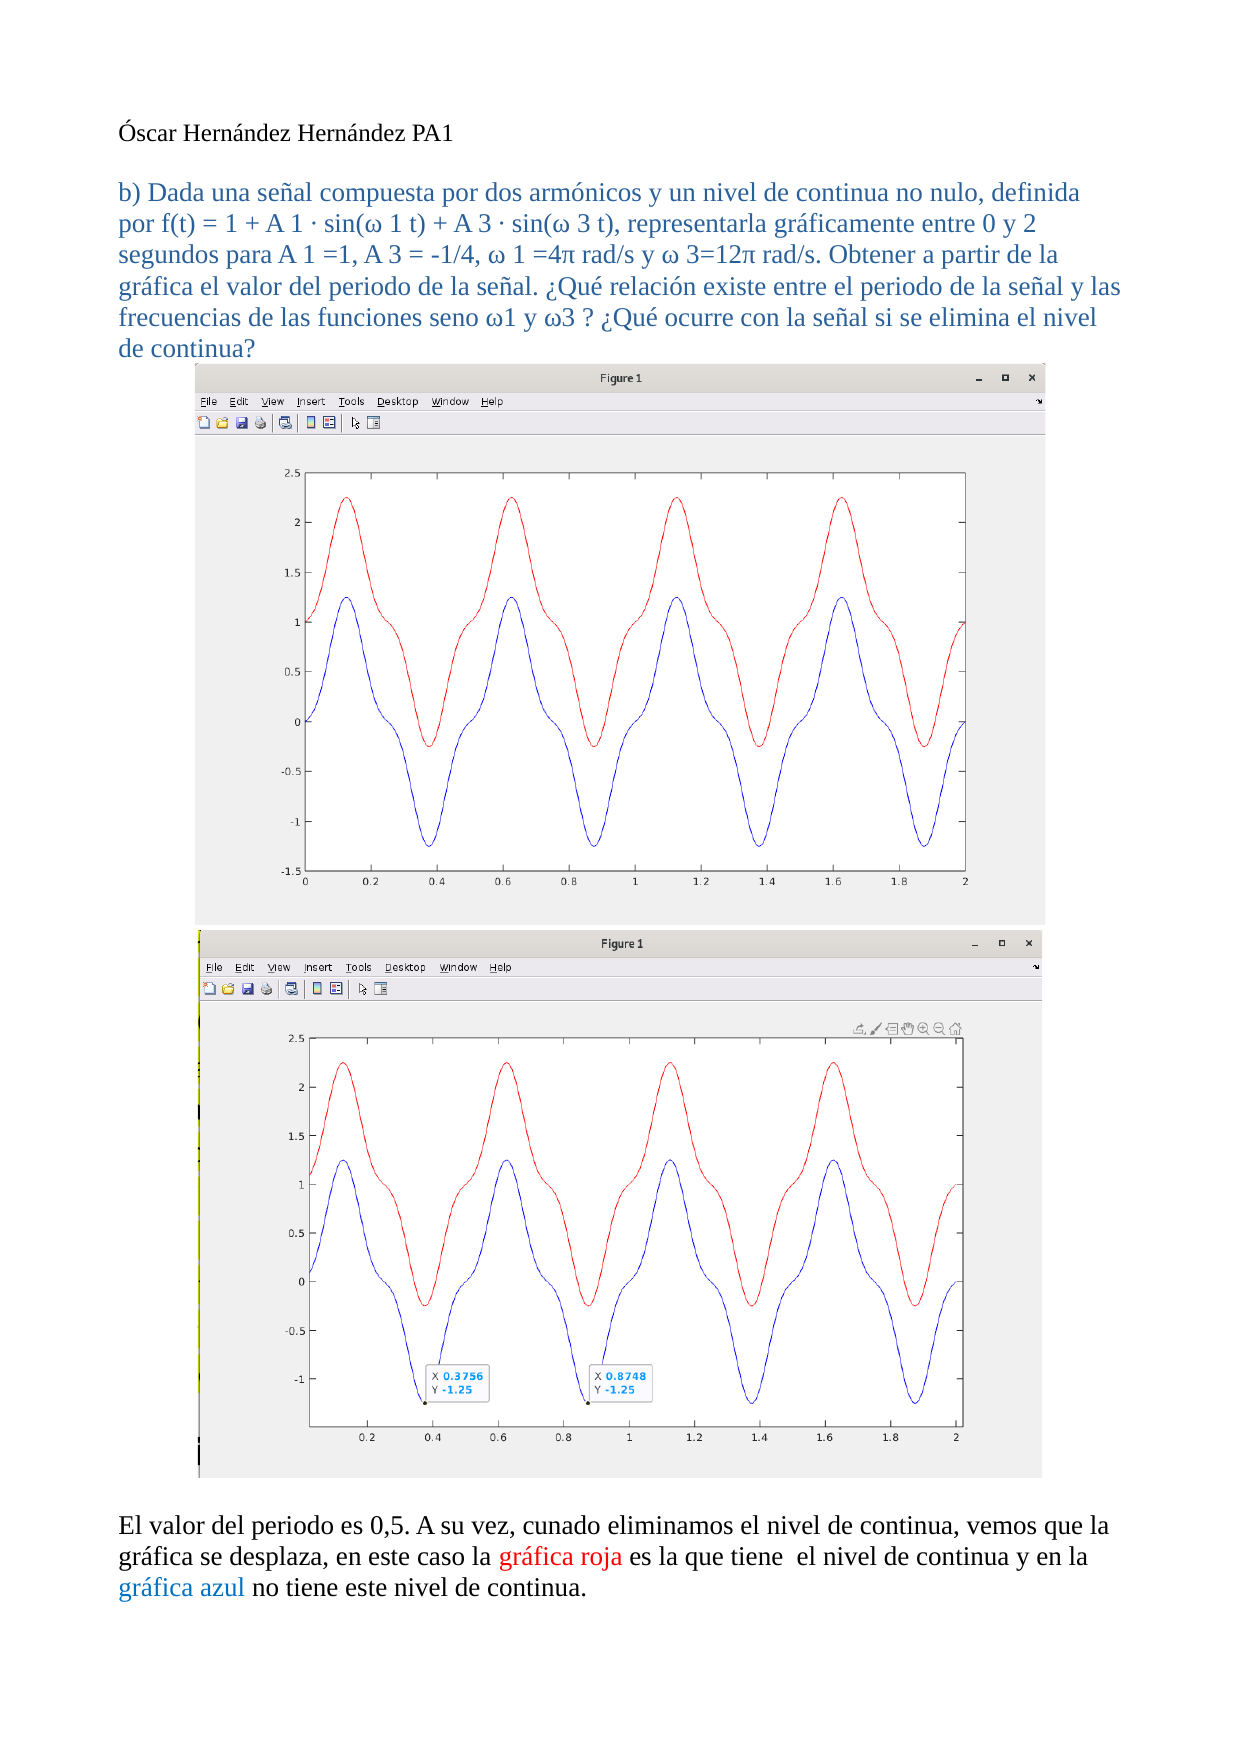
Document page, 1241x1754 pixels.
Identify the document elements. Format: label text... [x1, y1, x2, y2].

text El valor del periodo es 0,5. A su vez, cunado eliminamos el nivel de continua, vemos que la gráfica se desplaza, en este caso la gráfica roja es la que tiene el nivel de continua y en la gráfica azul no tiene este nivel de continua. [118, 1509, 1122, 1602]
picture [194, 363, 1046, 925]
picture [197, 930, 1043, 1478]
text b) Dada una señal compuesta por dos armónicos y un nivel de continua no nulo, definida por f(t) = 1 + A 1 ∙ sin(ω 1 t) + A 3 ∙ sin(ω 3 t), representarla gráficamente entre 0 y 2 segundos para A 1 =1, A 3 = -1/4, ω 1 =4π rad/s y ω 3=12π rad/s. Obtener a partir de la gráfica el valor del periodo de la señal. ¿Qué relación existe entre el periodo de la señal y las frecuencias de las funciones seno ω1 y ω3 ? ¿Qué ocurre con la señal si se elimina el nivel de continua? [118, 176, 1122, 363]
